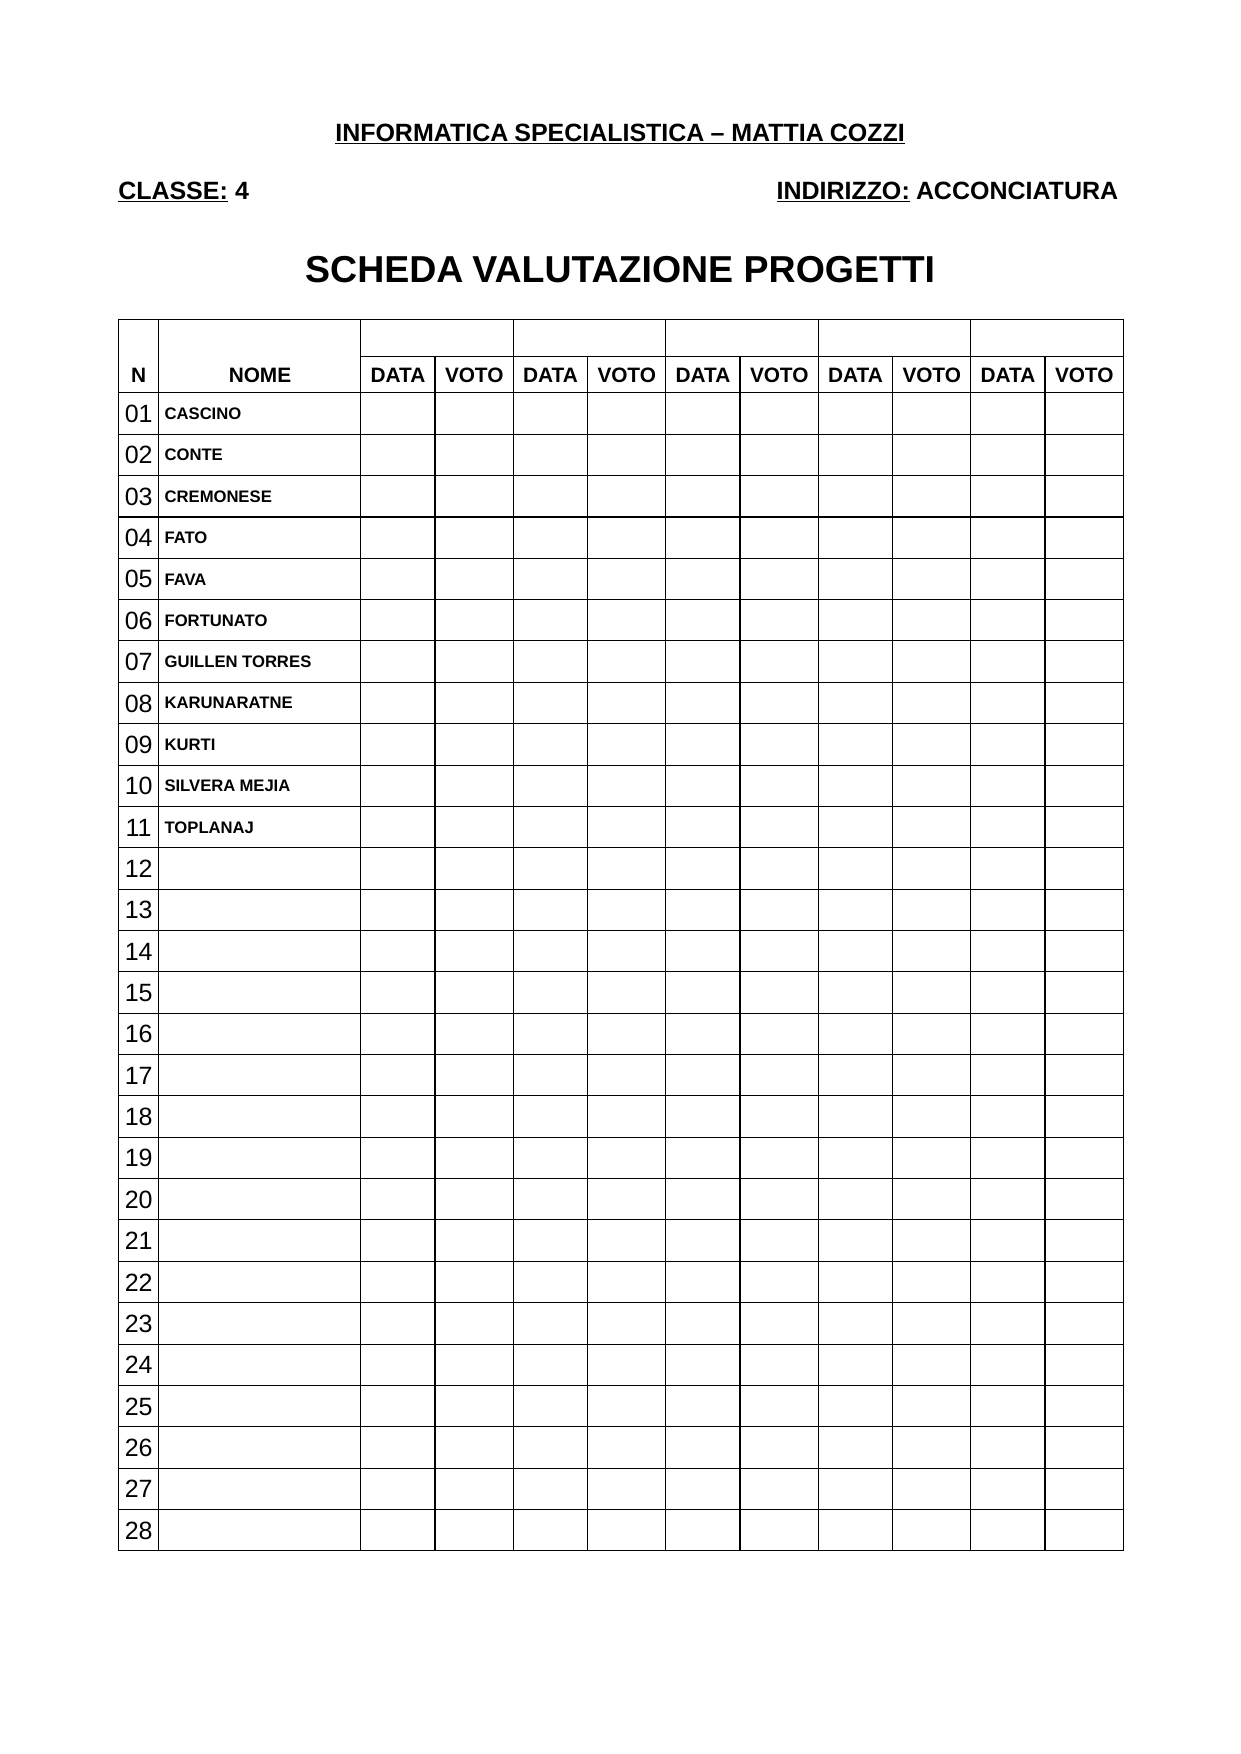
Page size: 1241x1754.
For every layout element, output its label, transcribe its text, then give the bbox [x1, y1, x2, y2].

table_cell [666, 848, 739, 888]
table_cell [819, 641, 892, 682]
table_header [819, 320, 970, 356]
table_cell [971, 1220, 1044, 1261]
table_cell 23 [119, 1303, 158, 1343]
table_cell [666, 1303, 739, 1343]
table_cell [436, 393, 513, 434]
table_cell [893, 1220, 970, 1261]
table_cell [588, 807, 665, 847]
table_cell VOTO [588, 357, 665, 392]
table_cell [971, 1469, 1044, 1509]
table_cell [819, 1510, 892, 1550]
table_cell [159, 1303, 360, 1343]
table_cell DATA [819, 357, 892, 392]
table_cell [819, 600, 892, 640]
table_cell 21 [119, 1220, 158, 1261]
table_cell [361, 1220, 434, 1261]
table_cell [893, 931, 970, 971]
table_cell [588, 1345, 665, 1385]
table_cell [971, 518, 1044, 558]
table_cell [971, 641, 1044, 682]
table_cell [819, 1303, 892, 1343]
table_cell [819, 1220, 892, 1261]
table_cell [436, 1510, 513, 1550]
table_cell [514, 1262, 587, 1302]
table_cell [159, 1262, 360, 1302]
table_cell [893, 1055, 970, 1095]
table_cell [361, 683, 434, 723]
table_cell [514, 435, 587, 475]
table_cell [361, 1510, 434, 1550]
table_cell [159, 1014, 360, 1054]
table_cell [666, 1427, 739, 1467]
table_cell [436, 1345, 513, 1385]
table_cell [514, 931, 587, 971]
table_cell SILVERA MEJIA [159, 766, 360, 806]
table_cell [436, 848, 513, 888]
table_cell [741, 1469, 818, 1509]
table_cell VOTO [893, 357, 970, 392]
table_cell [588, 393, 665, 434]
table_cell DATA [361, 357, 434, 392]
table_cell [666, 1014, 739, 1054]
table_cell [741, 1262, 818, 1302]
table_cell [971, 1345, 1044, 1385]
table_cell [436, 1262, 513, 1302]
table_cell [666, 724, 739, 764]
table_cell [666, 931, 739, 971]
table_cell [741, 1096, 818, 1137]
table_cell [588, 518, 665, 558]
table_cell [436, 476, 513, 516]
table_cell 08 [119, 683, 158, 723]
table_cell [436, 1303, 513, 1343]
table_cell VOTO [1046, 357, 1123, 392]
table_cell [971, 393, 1044, 434]
table_cell [819, 1386, 892, 1426]
table_cell 02 [119, 435, 158, 475]
table_cell [1046, 435, 1123, 475]
table_cell KARUNARATNE [159, 683, 360, 723]
table_cell CASCINO [159, 393, 360, 434]
table_cell [588, 1386, 665, 1426]
table_cell [741, 890, 818, 930]
table_cell [971, 476, 1044, 516]
table_cell [361, 807, 434, 847]
table_cell [666, 890, 739, 930]
table_cell [893, 683, 970, 723]
table_cell [666, 1138, 739, 1178]
table_cell [436, 972, 513, 1013]
table_cell [893, 890, 970, 930]
table_cell CREMONESE [159, 476, 360, 516]
table_cell [588, 724, 665, 764]
table_cell [514, 807, 587, 847]
table_cell [436, 766, 513, 806]
table_cell [741, 931, 818, 971]
table_cell [588, 1510, 665, 1550]
table_header [514, 320, 665, 356]
table_cell 15 [119, 972, 158, 1013]
table_cell 11 [119, 807, 158, 847]
table_header NOME [159, 320, 360, 392]
table_cell [819, 393, 892, 434]
table_cell [436, 1427, 513, 1467]
table_cell 20 [119, 1179, 158, 1219]
table_cell [436, 1469, 513, 1509]
table_cell [159, 1386, 360, 1426]
table_cell [666, 1386, 739, 1426]
table_cell 12 [119, 848, 158, 888]
table_cell [666, 435, 739, 475]
table_cell [666, 1345, 739, 1385]
table_cell [819, 476, 892, 516]
table_cell [819, 848, 892, 888]
table_cell [971, 1138, 1044, 1178]
table_cell [436, 683, 513, 723]
table_cell [436, 724, 513, 764]
table_cell [666, 1469, 739, 1509]
table_cell FATO [159, 518, 360, 558]
table_cell [361, 1345, 434, 1385]
table_cell [361, 1096, 434, 1137]
table_cell [971, 724, 1044, 764]
table_cell [588, 476, 665, 516]
table_cell 13 [119, 890, 158, 930]
table_cell [741, 476, 818, 516]
table_cell [514, 600, 587, 640]
table_cell [971, 683, 1044, 723]
table_cell [741, 848, 818, 888]
table_cell [1046, 1014, 1123, 1054]
table_cell [893, 600, 970, 640]
table_cell [588, 890, 665, 930]
table_cell [436, 931, 513, 971]
table_cell [588, 1427, 665, 1467]
table_header [666, 320, 818, 356]
table_cell [893, 641, 970, 682]
table_cell [741, 1220, 818, 1261]
table_cell [893, 1014, 970, 1054]
table_cell [514, 683, 587, 723]
table_cell [819, 1262, 892, 1302]
table_cell [361, 848, 434, 888]
table_cell [436, 890, 513, 930]
table_cell [159, 1469, 360, 1509]
table_cell [971, 1510, 1044, 1550]
table_cell [741, 1427, 818, 1467]
table_cell [361, 435, 434, 475]
table_cell [514, 1055, 587, 1095]
table_cell [1046, 1510, 1123, 1550]
table_cell [893, 393, 970, 434]
table_header N [119, 320, 158, 392]
table_cell [893, 848, 970, 888]
table_cell [741, 1179, 818, 1219]
table_cell [514, 1427, 587, 1467]
table_cell [971, 1386, 1044, 1426]
table_cell [893, 1469, 970, 1509]
table_cell [666, 1096, 739, 1137]
table_cell [514, 1014, 587, 1054]
table_cell [514, 890, 587, 930]
text INFORMATICA SPECIALISTICA – MATTIA COZZI [118, 118, 1122, 147]
table_cell [971, 1055, 1044, 1095]
table_cell [361, 931, 434, 971]
table_cell [741, 1386, 818, 1426]
table_cell [893, 1303, 970, 1343]
table_header [971, 320, 1123, 356]
table_cell [971, 600, 1044, 640]
table_cell 25 [119, 1386, 158, 1426]
table_cell [741, 1510, 818, 1550]
table_cell [1046, 600, 1123, 640]
table_cell [893, 518, 970, 558]
table_cell [436, 559, 513, 599]
table_cell [1046, 848, 1123, 888]
table_cell [893, 1386, 970, 1426]
table_cell [741, 1138, 818, 1178]
table_cell [159, 1138, 360, 1178]
table_cell [436, 807, 513, 847]
table_cell [588, 1055, 665, 1095]
table_cell 18 [119, 1096, 158, 1137]
table_cell [514, 972, 587, 1013]
table_cell [361, 1386, 434, 1426]
table_cell [588, 1303, 665, 1343]
table_cell [819, 1179, 892, 1219]
table_cell GUILLEN TORRES [159, 641, 360, 682]
table_cell [159, 1096, 360, 1137]
table_cell [514, 848, 587, 888]
table_cell 27 [119, 1469, 158, 1509]
table_cell [741, 393, 818, 434]
table_cell 10 [119, 766, 158, 806]
table_cell [361, 1303, 434, 1343]
table_cell [1046, 1096, 1123, 1137]
table_cell [159, 1220, 360, 1261]
table_cell 14 [119, 931, 158, 971]
table_cell [893, 435, 970, 475]
table_cell [893, 1138, 970, 1178]
table_cell [741, 766, 818, 806]
table_cell [741, 1055, 818, 1095]
table_cell [971, 1262, 1044, 1302]
table_cell [588, 641, 665, 682]
table_cell [361, 890, 434, 930]
table_cell [361, 1138, 434, 1178]
table_cell [819, 1096, 892, 1137]
table_cell [819, 931, 892, 971]
table_cell [514, 1138, 587, 1178]
table_cell [971, 1096, 1044, 1137]
table_cell [159, 1345, 360, 1385]
table_cell [514, 476, 587, 516]
table_cell 28 [119, 1510, 158, 1550]
table_cell [666, 518, 739, 558]
table_cell [893, 1510, 970, 1550]
table_cell [1046, 683, 1123, 723]
table_cell 17 [119, 1055, 158, 1095]
table_cell TOPLANAJ [159, 807, 360, 847]
table_cell [514, 518, 587, 558]
table_cell [588, 435, 665, 475]
table_cell [361, 724, 434, 764]
table_cell [436, 1179, 513, 1219]
table_cell [893, 559, 970, 599]
table_cell [666, 393, 739, 434]
table_cell [1046, 1303, 1123, 1343]
table_cell [514, 1345, 587, 1385]
table_cell 19 [119, 1138, 158, 1178]
table_cell [971, 1179, 1044, 1219]
table_cell [666, 476, 739, 516]
table_cell [514, 1510, 587, 1550]
table_cell [819, 518, 892, 558]
table_cell [893, 807, 970, 847]
table_cell [514, 559, 587, 599]
table_cell VOTO [436, 357, 513, 392]
table_cell [666, 766, 739, 806]
table_cell [893, 724, 970, 764]
table_cell 05 [119, 559, 158, 599]
table_cell [361, 1262, 434, 1302]
table_cell 16 [119, 1014, 158, 1054]
table_cell 06 [119, 600, 158, 640]
table_cell [588, 972, 665, 1013]
table_cell [1046, 1179, 1123, 1219]
table_cell [436, 1055, 513, 1095]
table_cell [819, 1055, 892, 1095]
table_cell [666, 1262, 739, 1302]
table_cell [361, 1014, 434, 1054]
table_cell FORTUNATO [159, 600, 360, 640]
table_cell [514, 1469, 587, 1509]
table_cell [666, 683, 739, 723]
table_cell [819, 1427, 892, 1467]
table_cell [436, 1096, 513, 1137]
table_cell [741, 683, 818, 723]
table_cell [514, 766, 587, 806]
table_cell [159, 931, 360, 971]
table_cell [1046, 641, 1123, 682]
table_cell [514, 1096, 587, 1137]
table_cell [819, 724, 892, 764]
table_cell [893, 1096, 970, 1137]
table_cell [588, 559, 665, 599]
table_cell [436, 1386, 513, 1426]
table_cell [819, 435, 892, 475]
table_cell FAVA [159, 559, 360, 599]
table_cell [361, 1427, 434, 1467]
table_cell [666, 1510, 739, 1550]
table_cell [893, 1262, 970, 1302]
table_cell [1046, 476, 1123, 516]
table_cell [666, 972, 739, 1013]
table_cell [893, 972, 970, 1013]
table_cell [666, 559, 739, 599]
table_cell [1046, 1138, 1123, 1178]
table_cell [1046, 1345, 1123, 1385]
table_cell [819, 766, 892, 806]
table_cell 07 [119, 641, 158, 682]
table_cell 09 [119, 724, 158, 764]
table_cell DATA [971, 357, 1044, 392]
table_cell [666, 1179, 739, 1219]
table_cell [159, 972, 360, 1013]
table_cell [1046, 1386, 1123, 1426]
table_cell 22 [119, 1262, 158, 1302]
table_cell [588, 1096, 665, 1137]
table_cell [971, 848, 1044, 888]
table_cell [1046, 559, 1123, 599]
table_cell [893, 476, 970, 516]
table_cell [588, 931, 665, 971]
table_cell [971, 1303, 1044, 1343]
table_cell [1046, 1262, 1123, 1302]
table_cell [361, 476, 434, 516]
table_cell [971, 890, 1044, 930]
table_cell [159, 890, 360, 930]
text SCHEDA VALUTAZIONE PROGETTI [118, 247, 1122, 291]
table_cell [741, 559, 818, 599]
table_cell [436, 518, 513, 558]
table_cell 04 [119, 518, 158, 558]
table_cell [819, 1138, 892, 1178]
table_cell [971, 972, 1044, 1013]
table_cell [971, 766, 1044, 806]
table_cell [1046, 393, 1123, 434]
table_cell [1046, 807, 1123, 847]
table_cell [819, 1014, 892, 1054]
table_cell [436, 641, 513, 682]
table_cell [819, 972, 892, 1013]
table_cell [588, 600, 665, 640]
table_cell [159, 1427, 360, 1467]
table_cell [666, 1055, 739, 1095]
table_cell [1046, 518, 1123, 558]
table_cell [819, 807, 892, 847]
table_cell [741, 1303, 818, 1343]
table_cell [588, 848, 665, 888]
table_cell [361, 1055, 434, 1095]
table_cell [971, 1427, 1044, 1467]
table_cell [361, 972, 434, 1013]
table_header [361, 320, 513, 356]
table_cell [588, 683, 665, 723]
table_cell [361, 600, 434, 640]
table_cell [819, 1469, 892, 1509]
table_cell [514, 1386, 587, 1426]
table_cell [361, 641, 434, 682]
table_cell [741, 724, 818, 764]
table_cell [1046, 1220, 1123, 1261]
table_cell 01 [119, 393, 158, 434]
table_cell [361, 766, 434, 806]
table_cell [666, 641, 739, 682]
table_cell [741, 807, 818, 847]
table_cell 24 [119, 1345, 158, 1385]
table_cell [1046, 1427, 1123, 1467]
table_cell [971, 1014, 1044, 1054]
table_cell [159, 1510, 360, 1550]
table_cell [361, 1179, 434, 1219]
table_cell [436, 600, 513, 640]
table_cell KURTI [159, 724, 360, 764]
table_cell [588, 1220, 665, 1261]
table_cell [514, 1179, 587, 1219]
table_cell [514, 1303, 587, 1343]
table_cell [1046, 1055, 1123, 1095]
table_cell DATA [666, 357, 739, 392]
table_cell [1046, 766, 1123, 806]
table_cell [1046, 1469, 1123, 1509]
table_cell [741, 435, 818, 475]
table_cell [741, 600, 818, 640]
table_cell [514, 724, 587, 764]
table_cell 03 [119, 476, 158, 516]
table_cell [893, 1427, 970, 1467]
table_cell [819, 559, 892, 599]
table_cell [1046, 931, 1123, 971]
table_cell [436, 435, 513, 475]
table_cell [893, 1345, 970, 1385]
table_cell [588, 1469, 665, 1509]
table_cell [819, 1345, 892, 1385]
table_cell [436, 1220, 513, 1261]
table_cell [361, 518, 434, 558]
table_cell [1046, 724, 1123, 764]
table_cell [893, 766, 970, 806]
table_cell [588, 1138, 665, 1178]
table_cell [1046, 890, 1123, 930]
table_cell [514, 1220, 587, 1261]
table_cell 26 [119, 1427, 158, 1467]
table_cell [159, 1179, 360, 1219]
table_cell VOTO [741, 357, 818, 392]
table_cell [819, 890, 892, 930]
table_cell [436, 1138, 513, 1178]
table_cell [741, 641, 818, 682]
table_cell [588, 1179, 665, 1219]
table_cell [741, 1345, 818, 1385]
table_cell [971, 931, 1044, 971]
table_cell [1046, 972, 1123, 1013]
table_cell [666, 1220, 739, 1261]
table_cell [514, 393, 587, 434]
table_cell [159, 848, 360, 888]
table_cell [971, 559, 1044, 599]
table_cell CONTE [159, 435, 360, 475]
table_cell [159, 1055, 360, 1095]
table_cell [361, 1469, 434, 1509]
table_cell [666, 807, 739, 847]
table_cell [588, 1262, 665, 1302]
table_cell [741, 1014, 818, 1054]
table_cell [893, 1179, 970, 1219]
table_cell [666, 600, 739, 640]
table_cell [971, 435, 1044, 475]
table_cell [588, 766, 665, 806]
table_cell [741, 518, 818, 558]
table_cell [741, 972, 818, 1013]
table_cell [971, 807, 1044, 847]
table_cell [436, 1014, 513, 1054]
table_cell [361, 393, 434, 434]
table_cell [588, 1014, 665, 1054]
table_cell DATA [514, 357, 587, 392]
table_cell [514, 641, 587, 682]
table_cell [819, 683, 892, 723]
text CLASSE: 4 INDIRIZZO: ACCONCIATURA [118, 176, 1122, 204]
table_cell [361, 559, 434, 599]
